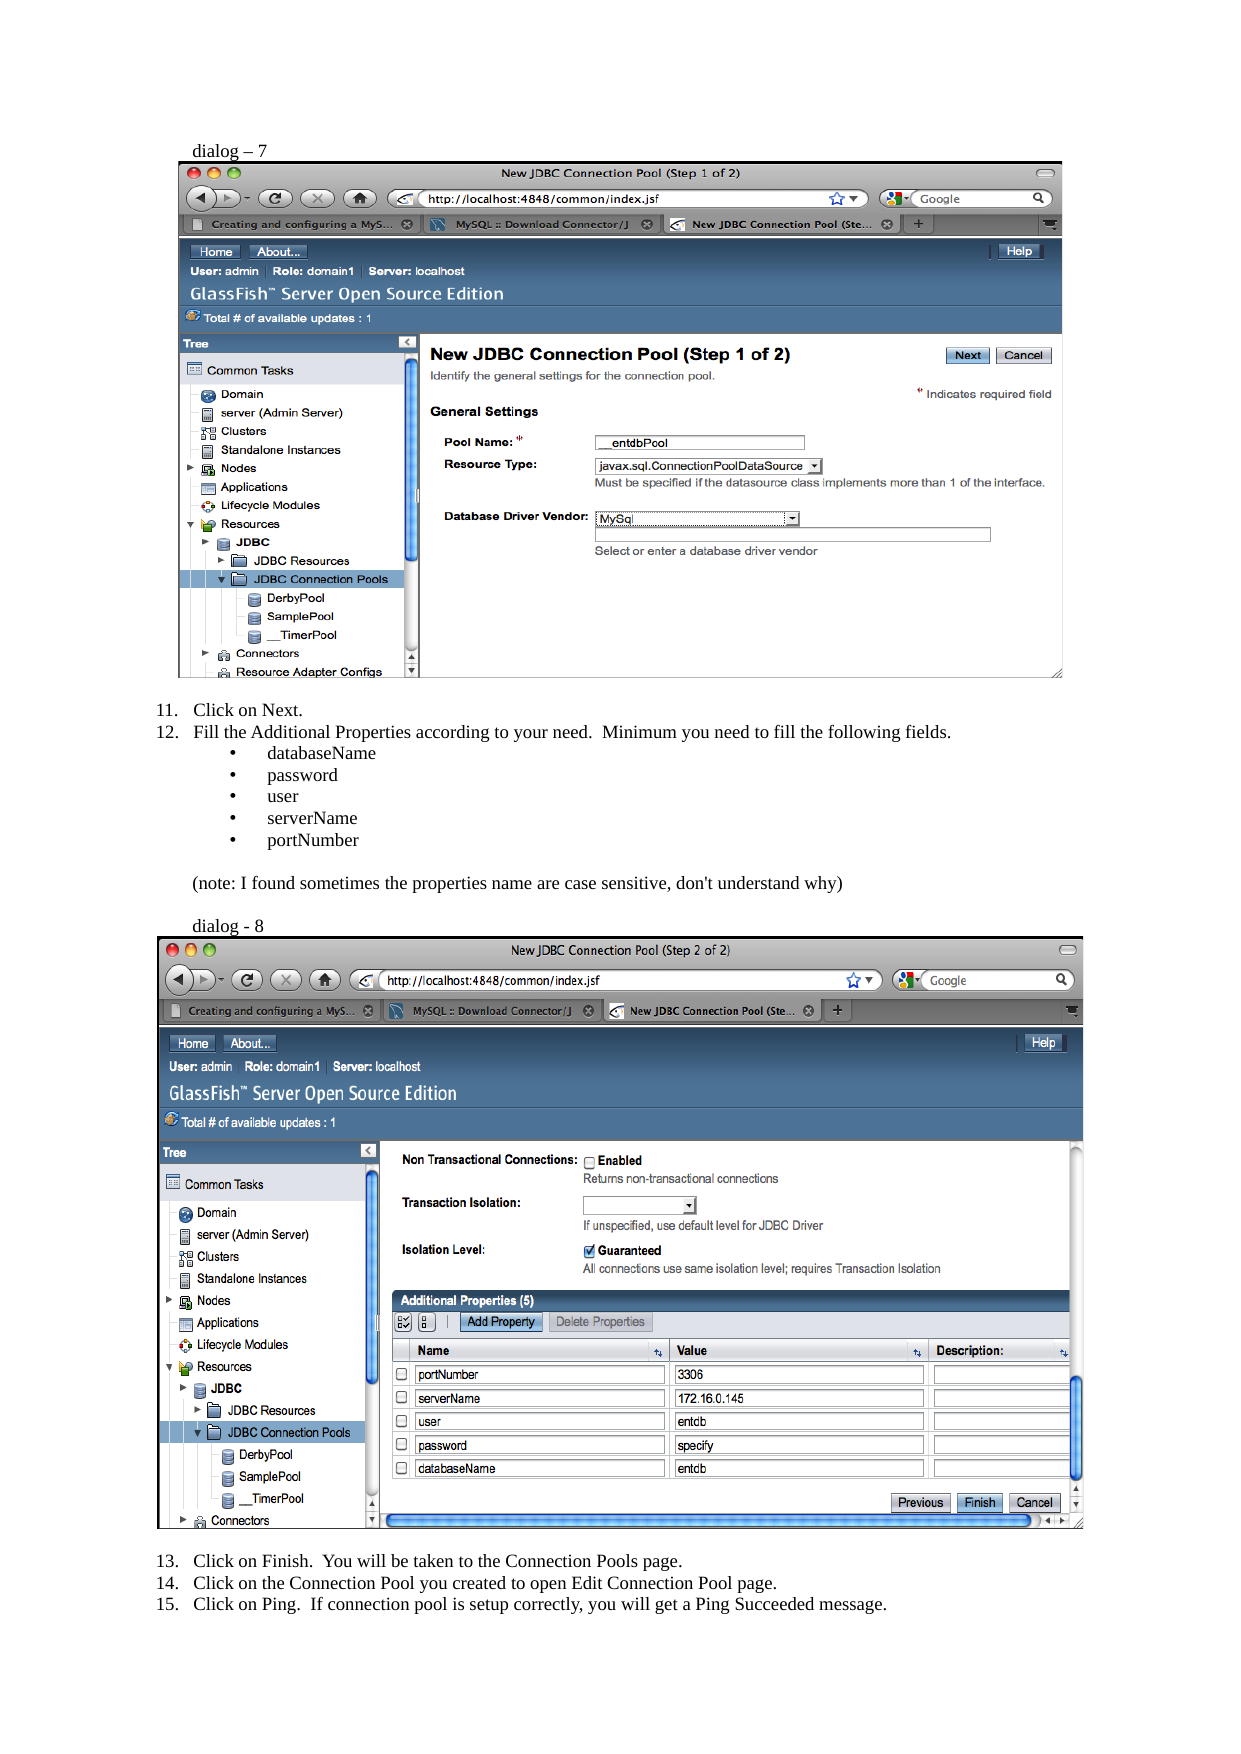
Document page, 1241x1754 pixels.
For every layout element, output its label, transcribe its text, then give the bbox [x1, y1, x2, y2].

picture [157, 936, 1084, 1529]
text dialog – 7 [118, 140, 1122, 161]
list Click on Ping. If connection pool is setup correctly, you will get a Ping Succeeded message. [156, 1593, 1122, 1615]
list Click on the Connection Pool you created to open Edit Connection Pool page. [156, 1572, 1122, 1593]
list serverName [229, 807, 1122, 828]
list Fill the Additional Properties according to your need. Minimum you need to fill the following fields. [156, 721, 1122, 742]
text (note: I found sometimes the properties name are case sensitive, don't understand why) [118, 872, 1122, 893]
list password [229, 764, 1122, 785]
list Click on Next. [156, 699, 1122, 721]
list user [229, 785, 1122, 807]
picture [178, 161, 1063, 678]
list Click on Finish. You will be taken to the Connection Pools page. [156, 1550, 1122, 1572]
list portNumber [229, 828, 1122, 850]
text dialog - 8 [118, 915, 1122, 936]
list databaseName [229, 742, 1122, 764]
